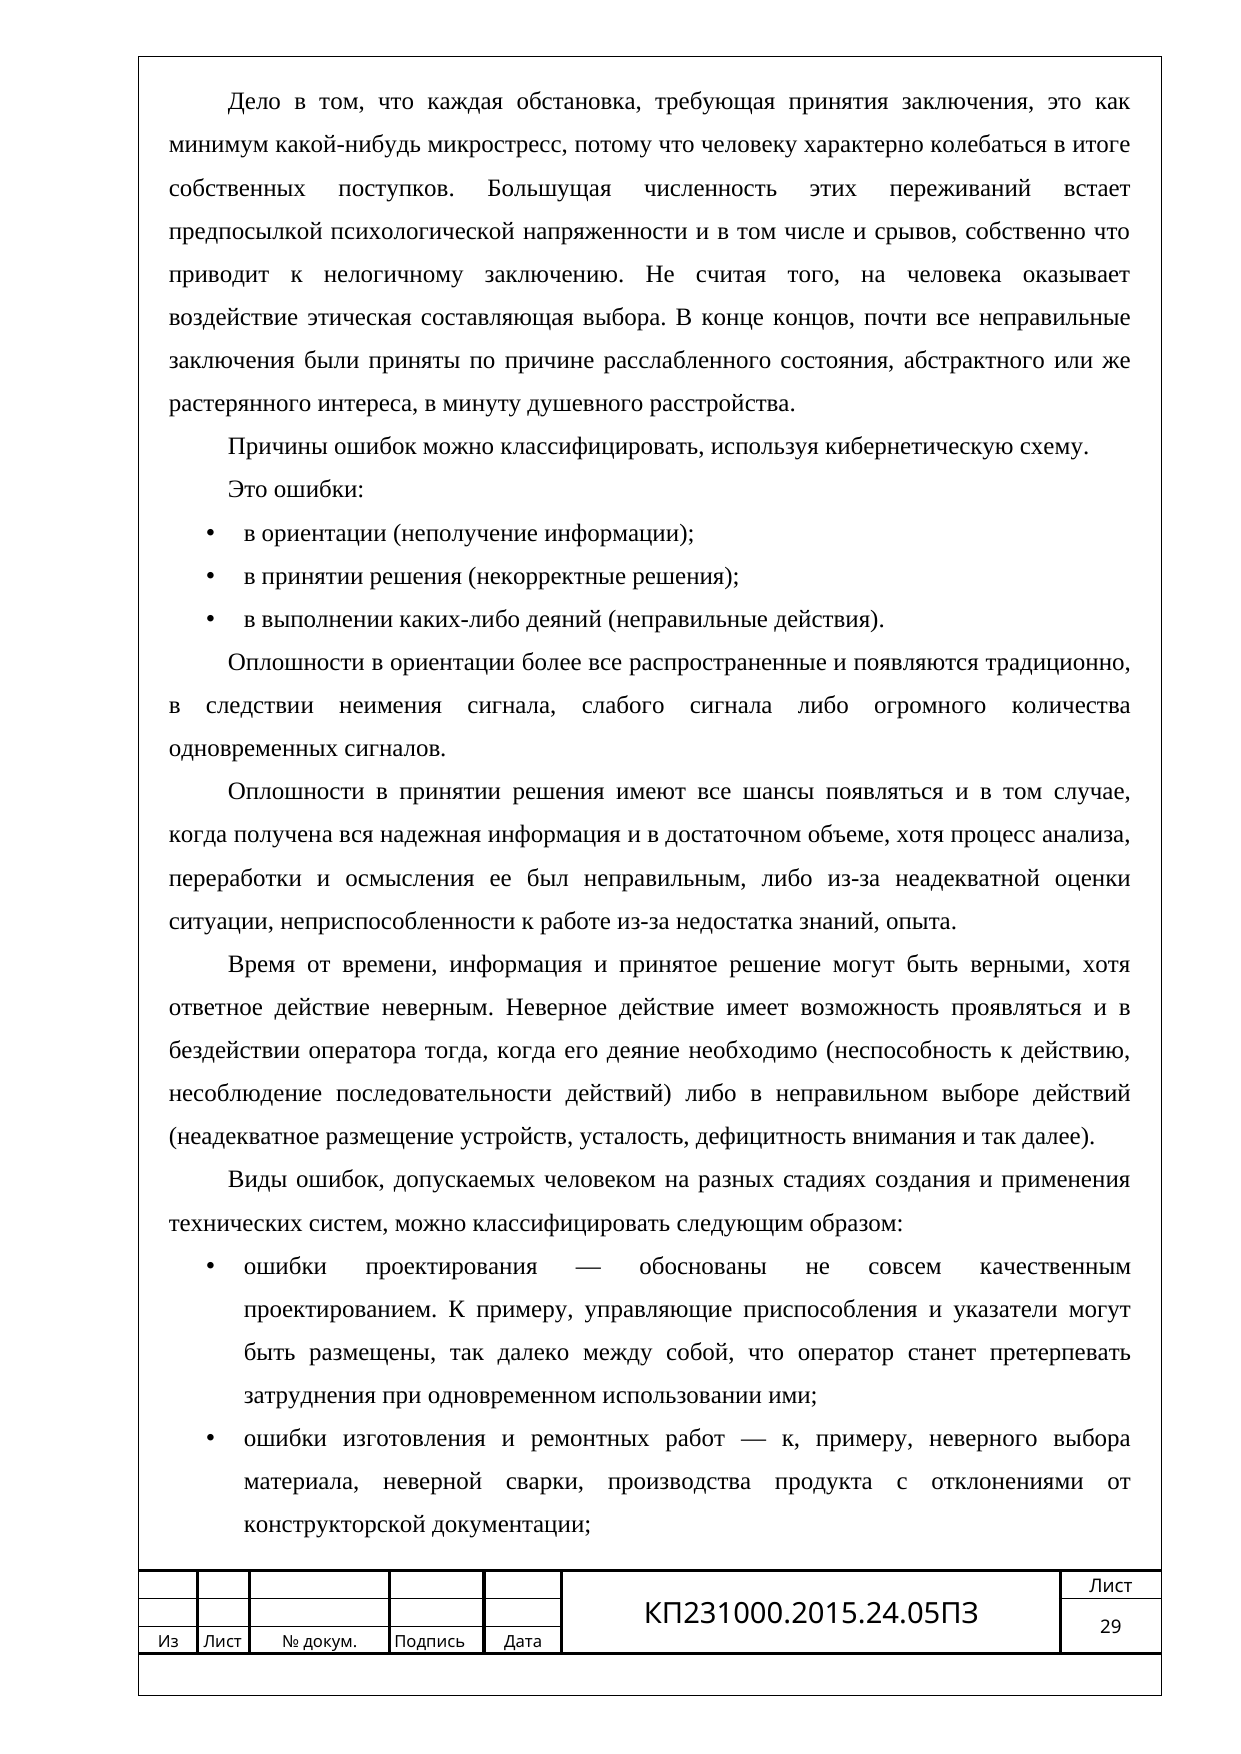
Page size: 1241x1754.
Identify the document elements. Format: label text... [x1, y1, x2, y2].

list ошибки проектирования — обоснованы не совсем качественным проектированием. К примеру, управляющие приспособления и указатели могут быть размещены, так далеко между собой, что оператор станет претерпевать затруднения при одновременном использовании ими; [206, 1251, 1132, 1409]
text Оплошности в принятии решения имеют все шансы появляться и в том случае, когда получена вся надежная информация и в достаточном объеме, хотя процесс анализа, переработки и осмысления ее был неправильным, либо из-за неадекватной оценки ситуации, неприспособленности к работе из-за недостатка знаний, опыта. [168, 776, 1132, 934]
text Виды ошибок, допускаемых человеком на разных стадиях создания и применения технических систем, можно классифицировать следующим образом: [168, 1164, 1132, 1236]
list в выполнении каких-либо деяний (неправильные действия). [206, 604, 1132, 633]
text Оплошности в ориентации более все распространенные и появляются традиционно, в следствии неимения сигнала, слабого сигнала либо огромного количества одновременных сигналов. [168, 647, 1132, 762]
list в ориентации (неполучение информации); [206, 518, 1132, 546]
text Это ошибки: [168, 474, 1132, 503]
text Дело в том, что каждая обстановка, требующая принятия заключения, это как минимум какой-нибудь микростресс, потому что человеку характерно колебаться в итоге собственных поступков. Большущая численность этих переживаний встает предпосылкой психологической напряженности и в том числе и срывов, собственно что приводит к нелогичному заключению. Не считая того, на человека оказывает воздействие этическая составляющая выбора. В конце концов, почти все неправильные заключения были приняты по причине расслабленного состояния, абстрактного или же растерянного интереса, в минуту душевного расстройства. [168, 86, 1132, 417]
list ошибки изготовления и ремонтных работ — к, примеру, неверного выбора материала, неверной сварки, производства продукта с отклонениями от конструкторской документации; [206, 1423, 1132, 1538]
list в принятии решения (некорректные решения); [206, 561, 1132, 589]
text Время от времени, информация и принятое решение могут быть верными, хотя ответное действие неверным. Неверное действие имеет возможность проявляться и в бездействии оператора тогда, когда его деяние необходимо (неспособность к действию, несоблюдение последовательности действий) либо в неправильном выборе действий (неадекватное размещение устройств, усталость, дефицитность внимания и так далее). [168, 949, 1132, 1150]
text Причины ошибок можно классифицировать, используя кибернетическую схему. [168, 431, 1132, 460]
